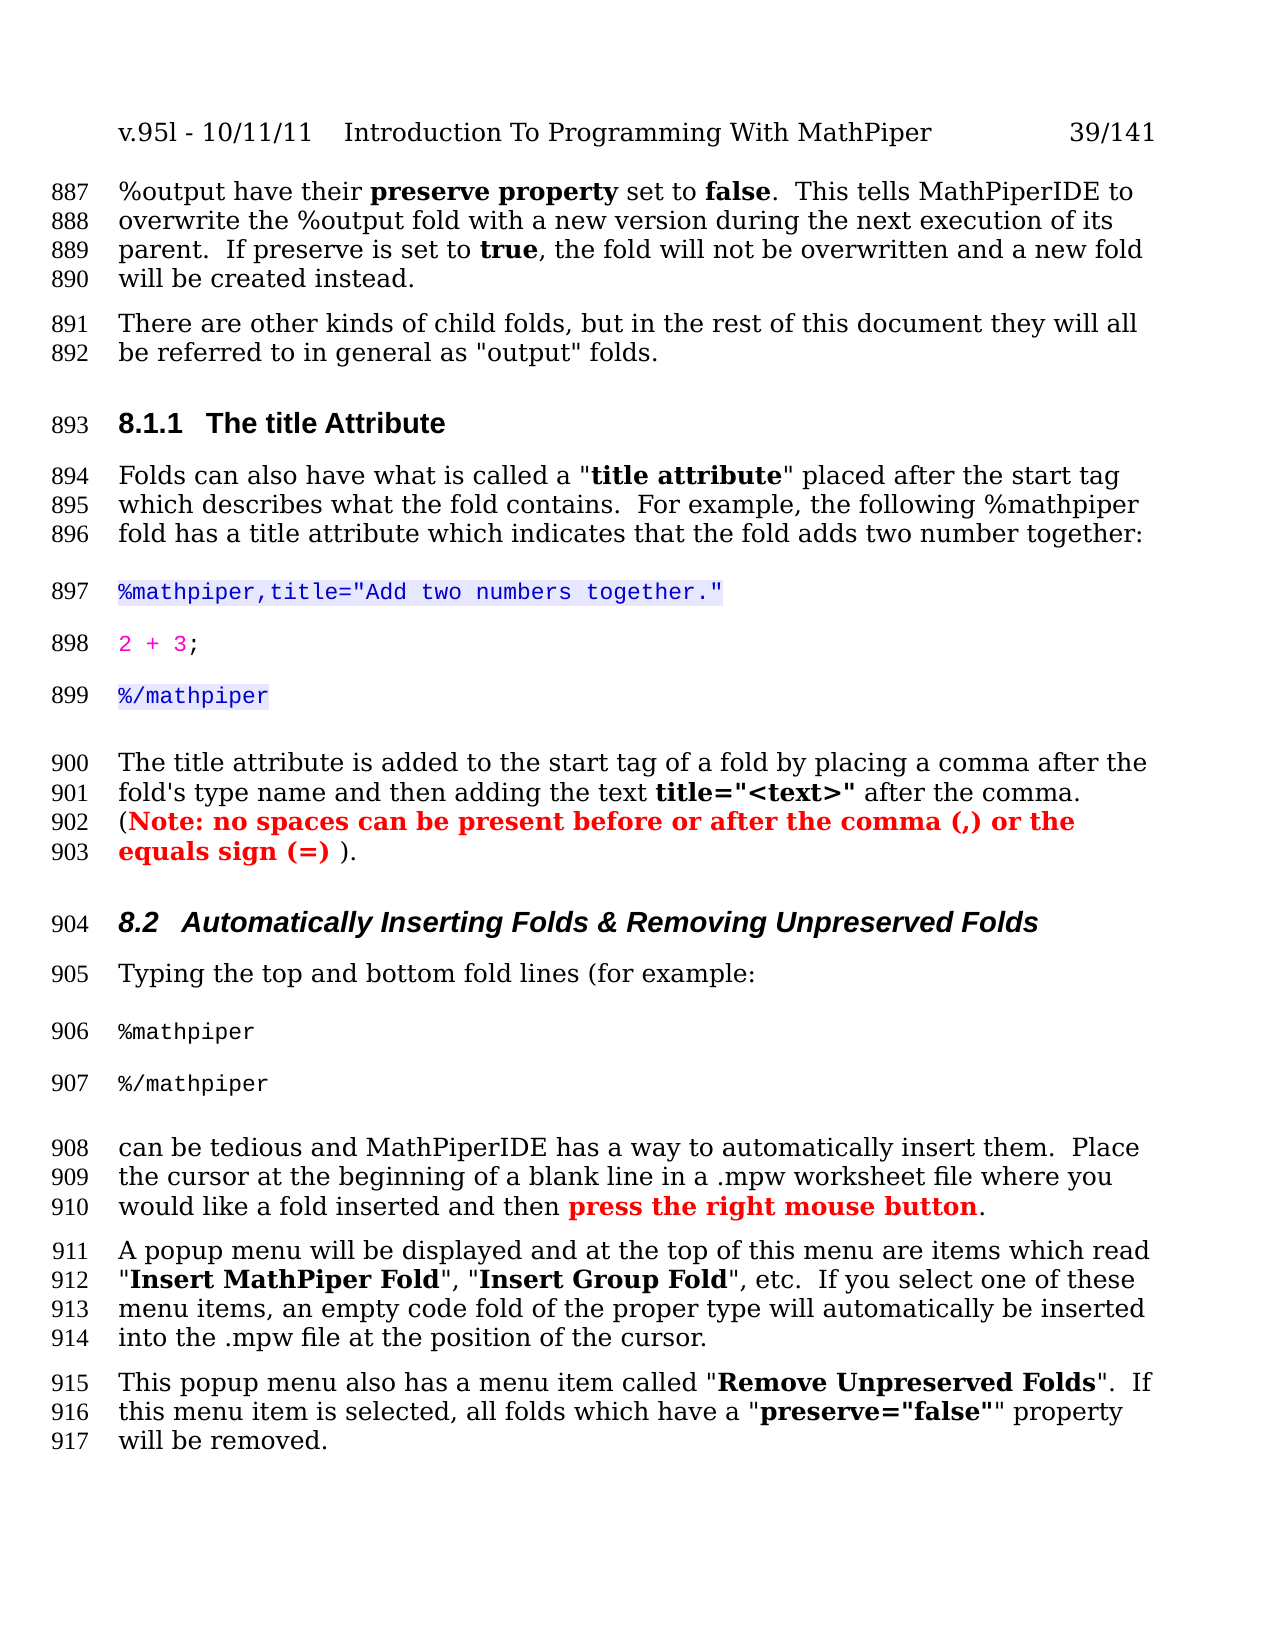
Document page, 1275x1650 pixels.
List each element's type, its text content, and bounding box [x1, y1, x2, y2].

text 2 + 3; [118, 632, 1157, 658]
subtitle Automatically Inserting Folds & Removing Unpreserved Folds [118, 905, 1157, 938]
text %/mathpiper [118, 684, 1157, 710]
text %mathpiper,title="Add two numbers together." [118, 580, 1157, 606]
text This popup menu also has a menu item called "Remove Unpreserved Folds". If this menu item is selected, all folds which have a "preserve="false"" property will be removed. [118, 1368, 1157, 1456]
text A popup menu will be displayed and at the top of this menu are items which read "Insert MathPiper Fold", "Insert Group Fold", etc. If you select one of these menu items, an empty code fold of the proper type will automatically be inserted into the .mpw file at the position of the cursor. [118, 1236, 1157, 1353]
text %output have their preserve property set to false. This tells MathPiperIDE to overwrite the %output fold with a new version during the next execution of its parent. If preserve is set to true, the fold will not be overwritten and a new fold will be created instead. [118, 177, 1157, 294]
text can be tedious and MathPiperIDE has a way to automatically insert them. Place the cursor at the beginning of a blank line in a .mpw worksheet file where you would like a fold inserted and then press the right mouse button. [118, 1133, 1157, 1221]
text Folds can also have what is called a "title attribute" placed after the start tag which describes what the fold contains. For example, the following %mathpiper fold has a title attribute which indicates that the fold adds two number together: [118, 461, 1157, 548]
subtitle The title Attribute [118, 406, 1157, 440]
text Typing the top and bottom fold lines (for example: [118, 959, 1157, 988]
text %mathpiper [118, 1021, 1157, 1046]
text There are other kinds of child folds, but in the rest of this document they will all be referred to in general as "output" folds. [118, 309, 1157, 367]
text %/mathpiper [118, 1072, 1157, 1098]
text The title attribute is added to the start tag of a fold by placing a comma after the fold's type name and then adding the text title="<text>" after the comma. (Note: no spaces can be present before or after the comma (,) or the equals sign (=) ). [118, 748, 1157, 866]
